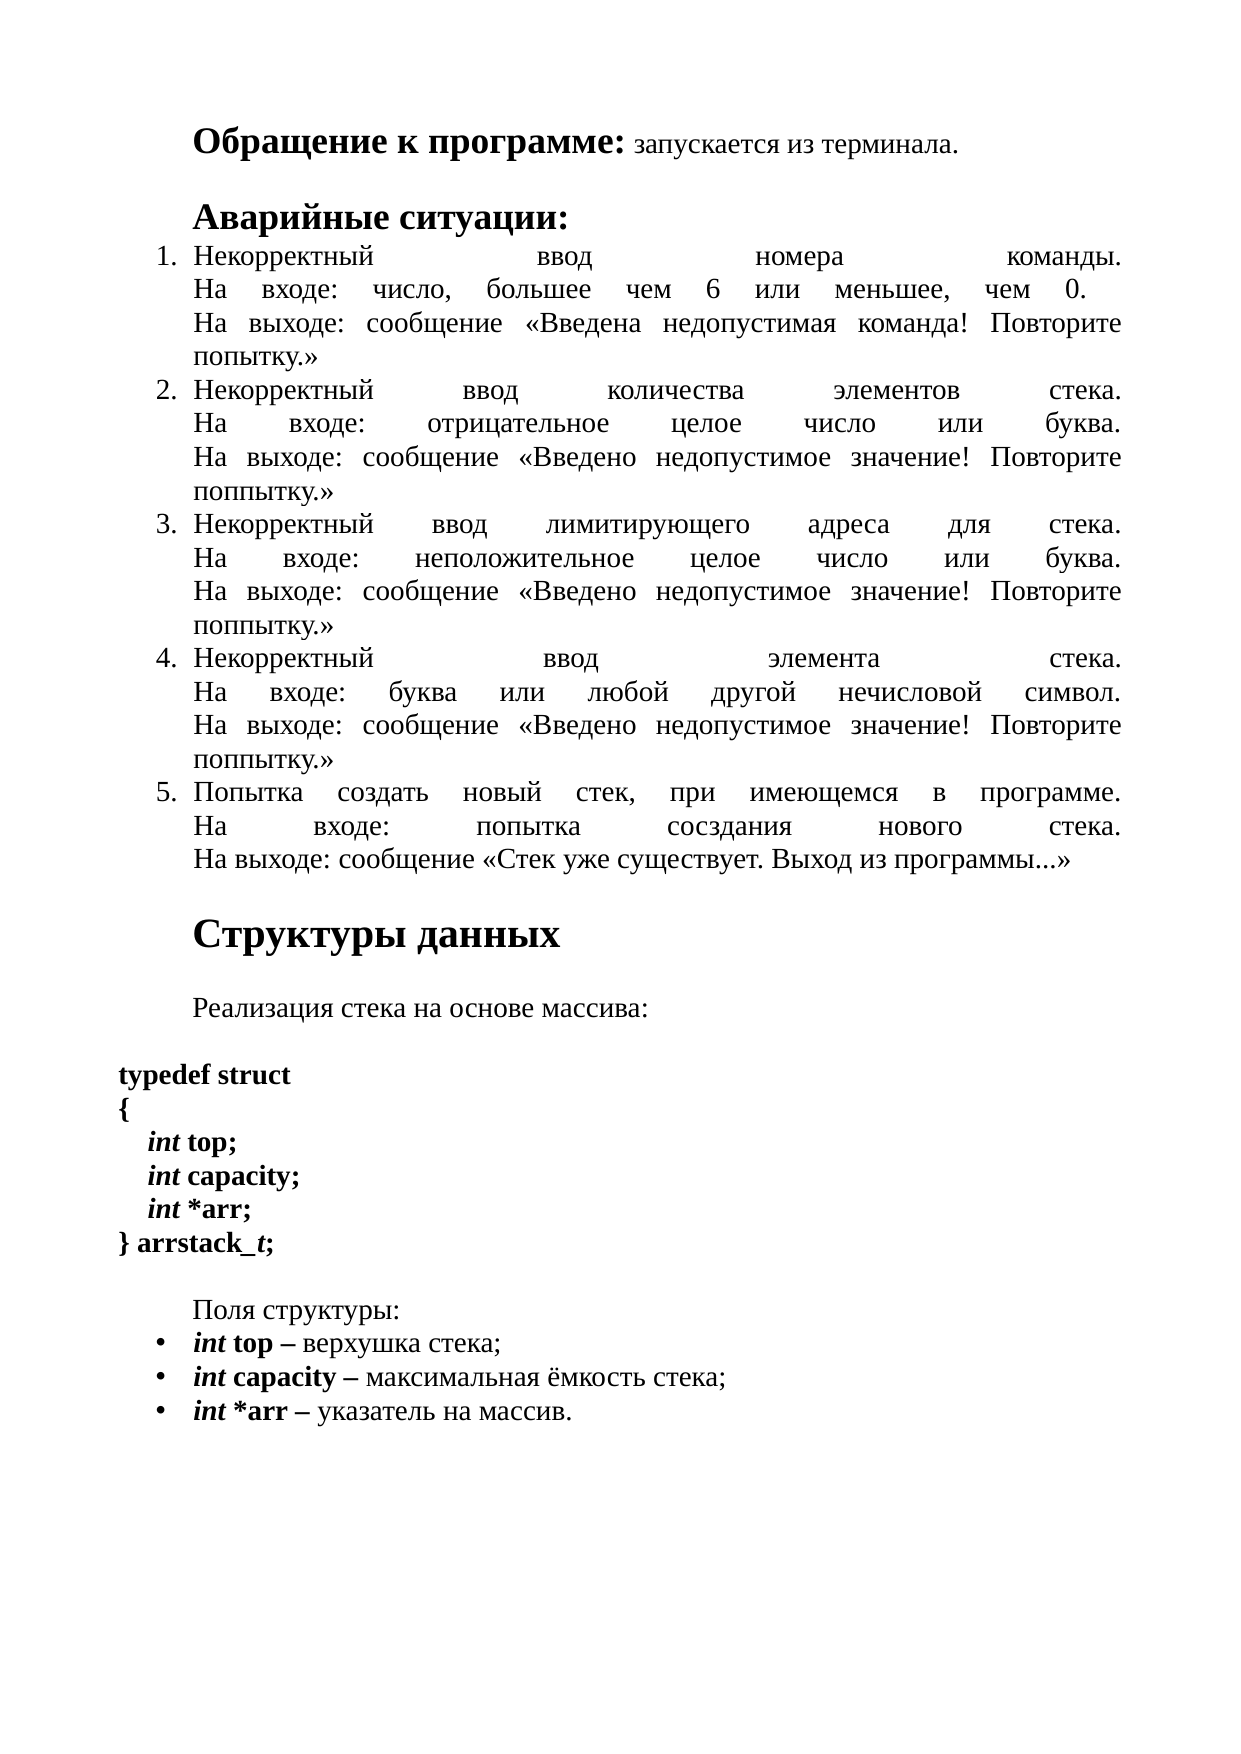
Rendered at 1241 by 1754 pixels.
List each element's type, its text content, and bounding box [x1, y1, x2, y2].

list int *arr – указатель на массив. [156, 1393, 1122, 1427]
text } arrstack_t; [118, 1225, 1122, 1258]
list Некорректный ввод номера команды. На входе: число, большее чем 6 или меньшее, чем 0. На выходе: сообщение «Введена недопустимая команда! Повторите попытку.» [156, 238, 1122, 372]
text Структуры данных [118, 909, 1122, 957]
text { [118, 1091, 1122, 1124]
list int top – верхушка стека; [156, 1326, 1122, 1359]
list Некорректный ввод лимитирующего адреса для стека. На входе: неположительное целое число или буква. На выходе: сообщение «Введено недопустимое значение! Повторите поппытку.» [156, 506, 1122, 640]
text int *arr; [118, 1191, 1122, 1225]
text Аварийные ситуации: [118, 195, 1122, 238]
text typedef struct [118, 1057, 1122, 1091]
text Реализация стека на основе массива: [118, 990, 1122, 1024]
list Некорректный ввод количества элементов стека. На входе: отрицательное целое число или буква. На выходе: сообщение «Введено недопустимое значение! Повторите поппытку.» [156, 372, 1122, 506]
list Попытка создать новый стек, при имеющемся в программе. На входе: попытка сосздания нового стека. На выходе: сообщение «Стек уже существует. Выход из программы...» [156, 774, 1122, 875]
text Поля структуры: [118, 1292, 1122, 1326]
text int top; [118, 1124, 1122, 1158]
text int capacity; [118, 1158, 1122, 1191]
list Некорректный ввод элемента стека. На входе: буква или любой другой нечисловой символ. На выходе: сообщение «Введено недопустимое значение! Повторите поппытку.» [156, 640, 1122, 774]
text Обращение к программе: запускается из терминала. [118, 118, 1122, 161]
list int capacity – максимальная ёмкость стека; [156, 1359, 1122, 1393]
